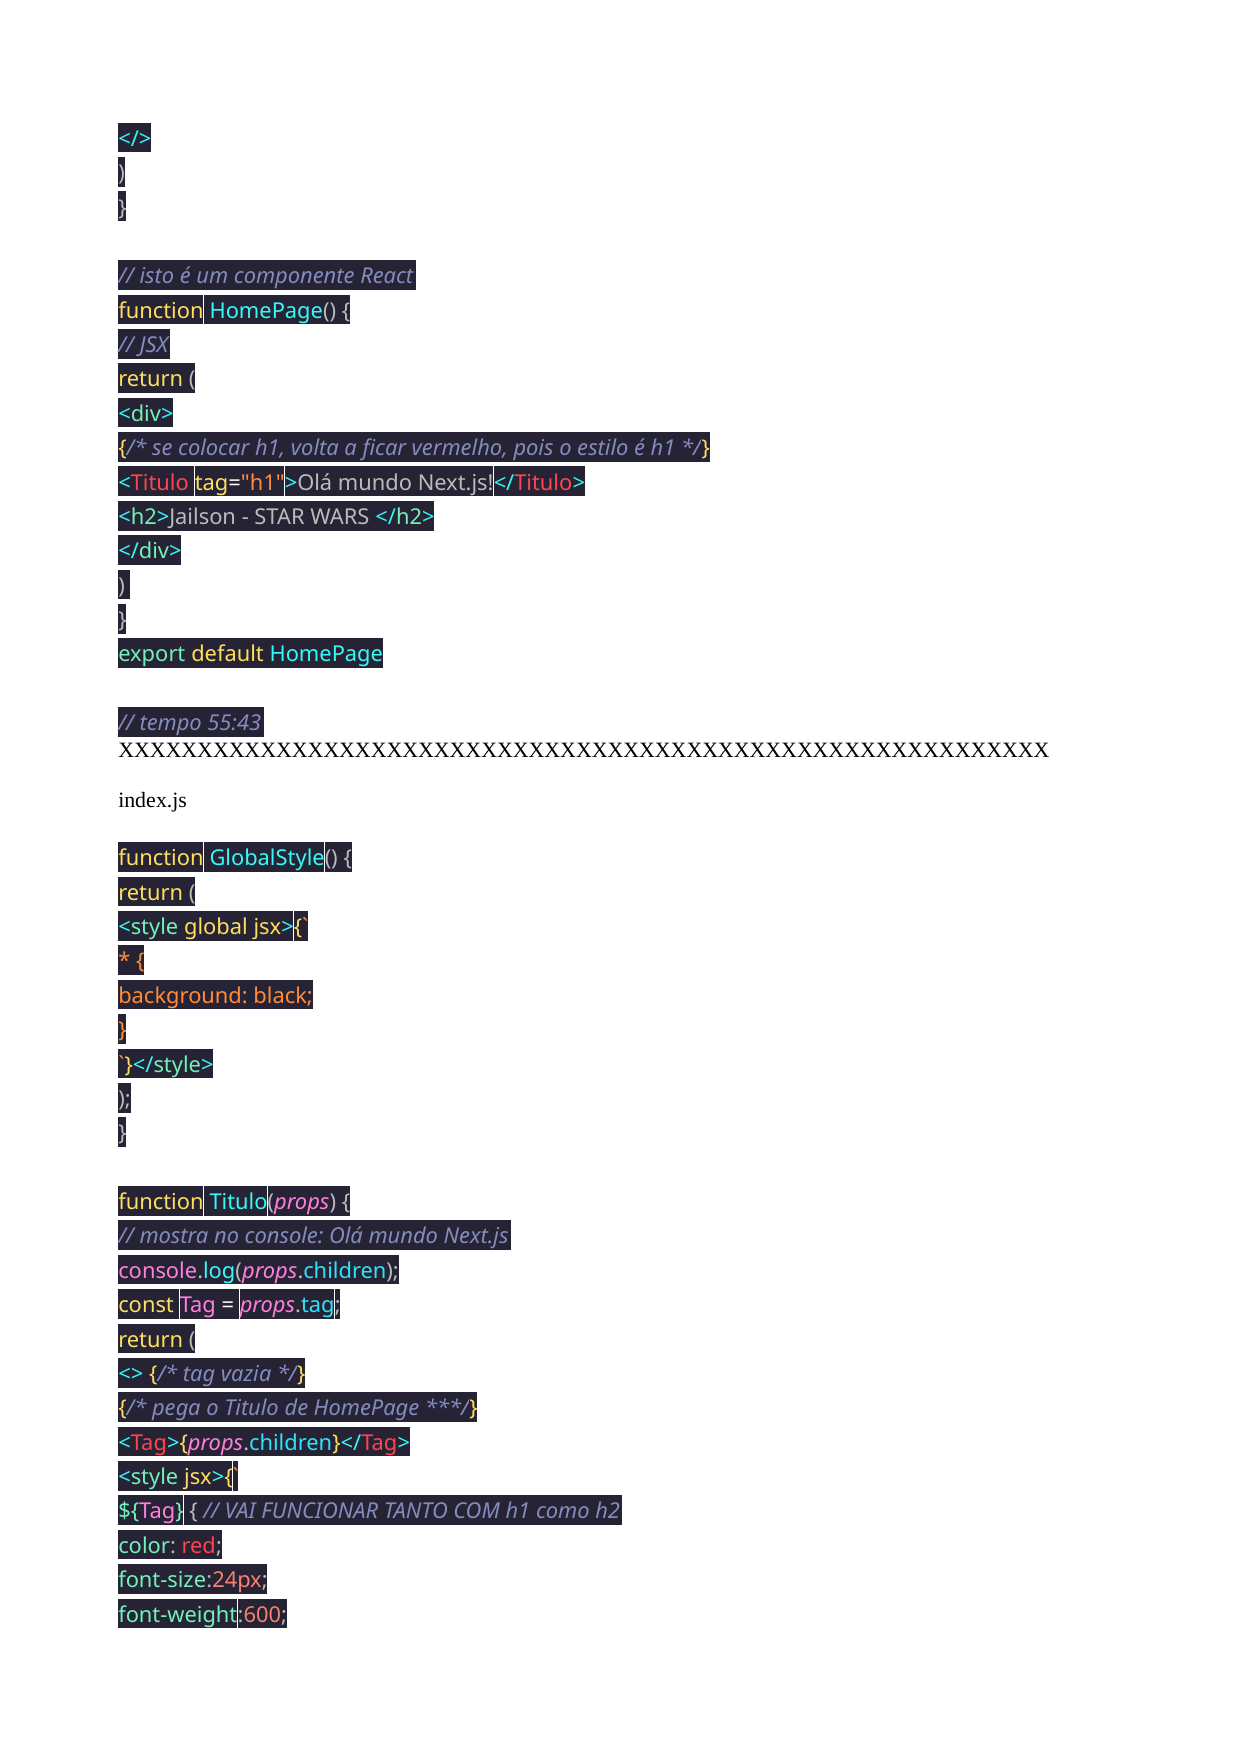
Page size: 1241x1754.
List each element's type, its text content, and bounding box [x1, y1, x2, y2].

text function HomePage() { [118, 290, 1122, 324]
text return ( [118, 1319, 1122, 1353]
text background: black; [118, 975, 1122, 1009]
text <h2>Jailson - STAR WARS </h2> [118, 496, 1122, 531]
text font-size:24px; [118, 1559, 1122, 1594]
text {/* pega o Titulo de HomePage ***/} [118, 1388, 1122, 1422]
text } [118, 1009, 1122, 1044]
text index.js [118, 787, 1122, 812]
text </div> [118, 531, 1122, 565]
text ) [118, 152, 1122, 187]
text return ( [118, 359, 1122, 393]
text * { [118, 941, 1122, 975]
text <Tag>{props.children}</Tag> [118, 1422, 1122, 1456]
text ${Tag} { // VAI FUNCIONAR TANTO COM h1 como h2 [118, 1491, 1122, 1525]
text {/* se colocar h1, volta a ficar vermelho, pois o estilo é h1 */} [118, 427, 1122, 462]
text } [118, 187, 1122, 221]
text } [118, 599, 1122, 634]
text <Titulo tag="h1">Olá mundo Next.js!</Titulo> [118, 462, 1122, 496]
text ) [118, 565, 1122, 599]
text color: red; [118, 1525, 1122, 1559]
text </> [118, 118, 1122, 152]
text function Titulo(props) { [118, 1181, 1122, 1216]
text // isto é um componente React [118, 256, 1122, 290]
text <div> [118, 393, 1122, 427]
text // tempo 55:43 [118, 702, 1122, 737]
text const Tag = props.tag; [118, 1284, 1122, 1319]
text function GlobalStyle() { [118, 838, 1122, 872]
text } [118, 1113, 1122, 1147]
text `}</style> [118, 1044, 1122, 1078]
text ); [118, 1078, 1122, 1113]
text // JSX [118, 324, 1122, 359]
text <style jsx>{` [118, 1456, 1122, 1491]
text export default HomePage [118, 634, 1122, 668]
text return ( [118, 872, 1122, 906]
text <> {/* tag vazia */} [118, 1353, 1122, 1388]
text XXXXXXXXXXXXXXXXXXXXXXXXXXXXXXXXXXXXXXXXXXXXXXXXXXXXXXXXXXX [118, 737, 1122, 762]
text font-weight:600; [118, 1594, 1122, 1628]
text // mostra no console: Olá mundo Next.js [118, 1216, 1122, 1250]
text console.log(props.children); [118, 1250, 1122, 1284]
text <style global jsx>{` [118, 906, 1122, 941]
